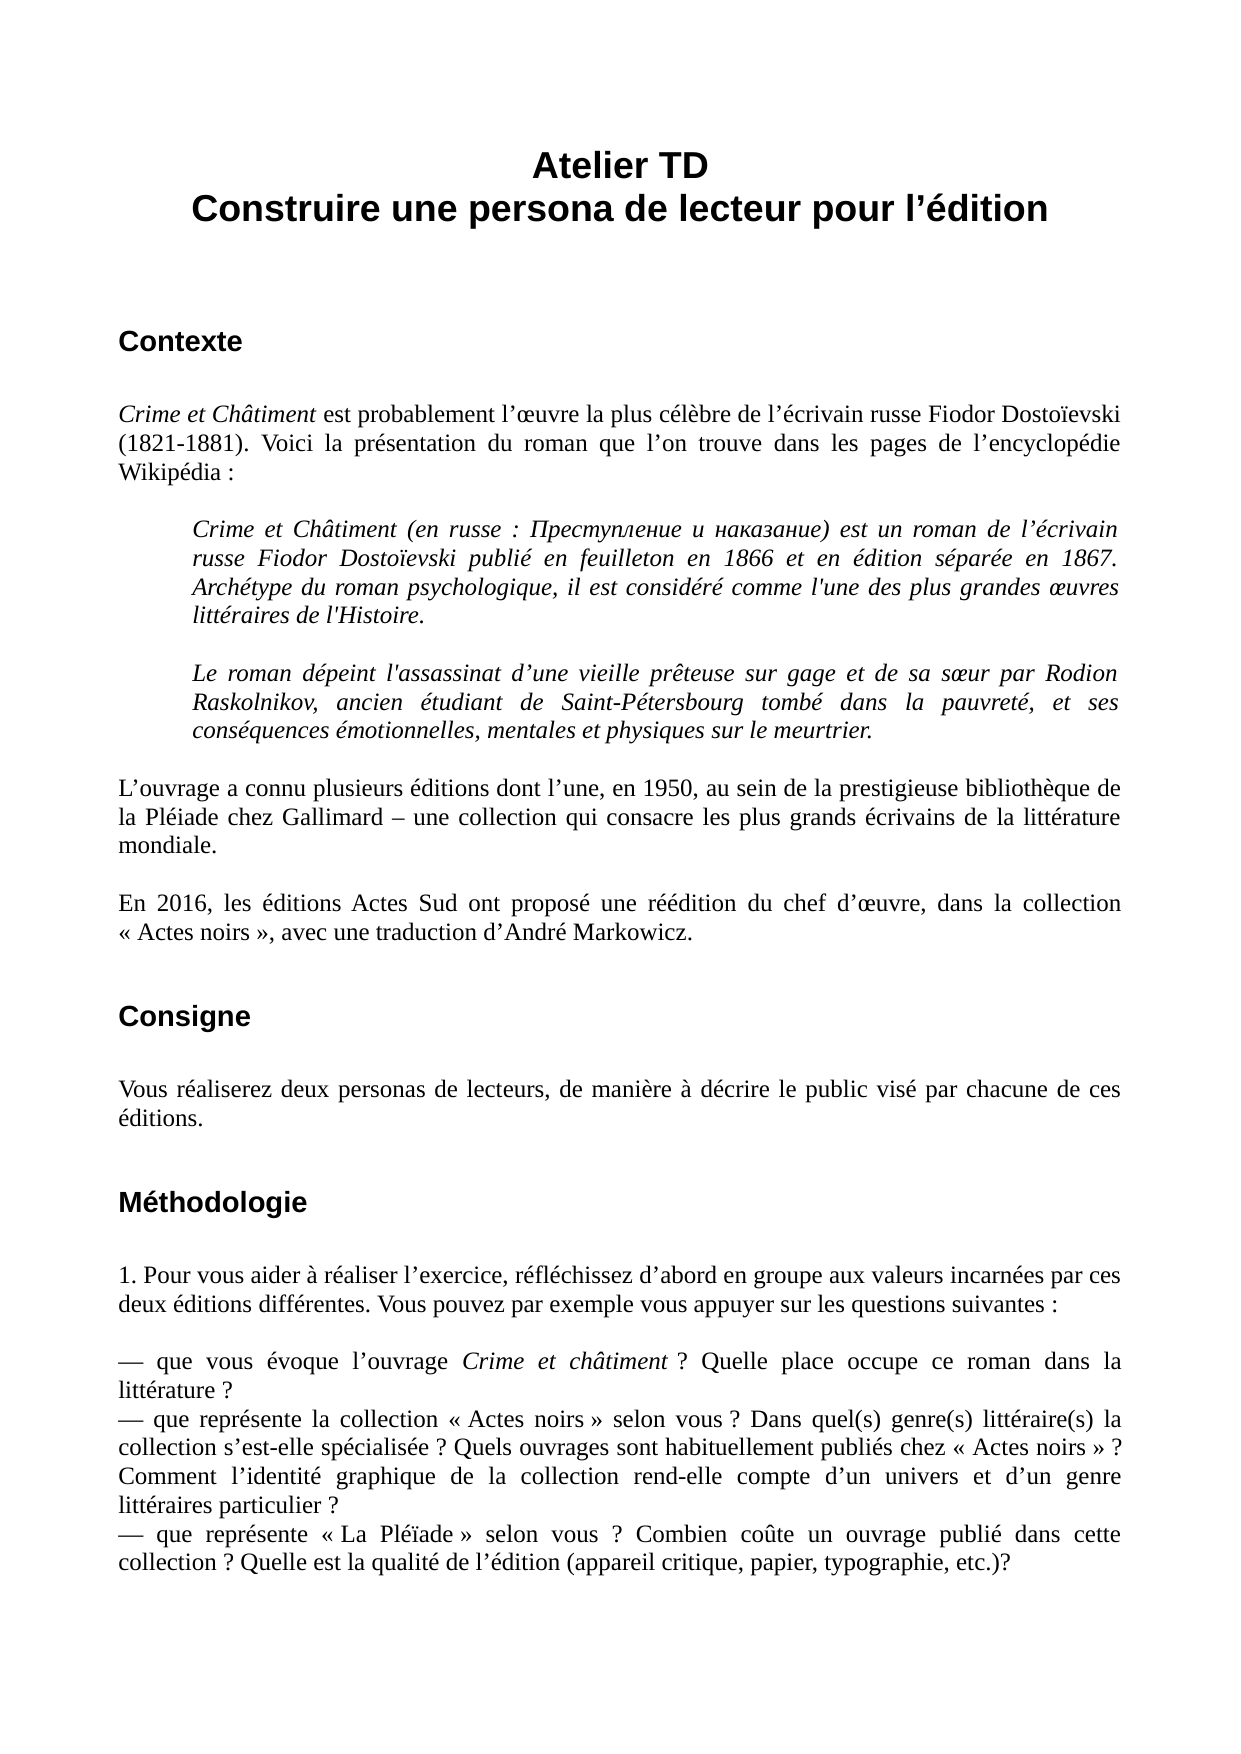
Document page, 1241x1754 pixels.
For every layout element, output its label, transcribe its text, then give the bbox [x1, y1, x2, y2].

text — que vous évoque l’ouvrage Crime et châtiment ? Quelle place occupe ce roman dans la littérature ? [118, 1346, 1122, 1404]
subtitle Contexte [118, 324, 1122, 358]
text Crime et Châtiment est probablement l’œuvre la plus célèbre de l’écrivain russe Fiodor Dostoïevski (1821-1881). Voici la présentation du roman que l’on trouve dans les pages de l’encyclopédie Wikipédia : [118, 399, 1122, 485]
text Vous réaliserez deux personas de lecteurs, de manière à décrire le public visé par chacune de ces éditions. [118, 1074, 1122, 1131]
text — que représente « La Pléïade » selon vous ? Combien coûte un ouvrage publié dans cette collection ? Quelle est la qualité de l’édition (appareil critique, papier, typographie, etc.)? [118, 1519, 1122, 1576]
subtitle Méthodologie [118, 1185, 1122, 1219]
title Atelier TD Construire une persona de lecteur pour l’édition [118, 143, 1122, 229]
text Le roman dépeint l'assassinat d’une vieille prêteuse sur gage et de sa sœur par Rodion Raskolnikov, ancien étudiant de Saint-Pétersbourg tombé dans la pauvreté, et ses conséquences émotionnelles, mentales et physiques sur le meurtrier. [192, 658, 1122, 744]
text Crime et Châtiment (en russe : Преступление и наказание) est un roman de l’écrivain russe Fiodor Dostoïevski publié en feuilleton en 1866 et en édition séparée en 1867. Archétype du roman psychologique, il est considéré comme l'une des plus grandes œuvres littéraires de l'Histoire. [192, 514, 1122, 629]
text En 2016, les éditions Actes Sud ont proposé une réédition du chef d’œuvre, dans la collection « Actes noirs », avec une traduction d’André Markowicz. [118, 888, 1122, 945]
subtitle Consigne [118, 999, 1122, 1033]
text L’ouvrage a connu plusieurs éditions dont l’une, en 1950, au sein de la prestigieuse bibliothèque de la Pléiade chez Gallimard – une collection qui consacre les plus grands écrivains de la littérature mondiale. [118, 773, 1122, 859]
text 1. Pour vous aider à réaliser l’exercice, réfléchissez d’abord en groupe aux valeurs incarnées par ces deux éditions différentes. Vous pouvez par exemple vous appuyer sur les questions suivantes : [118, 1260, 1122, 1317]
text — que représente la collection « Actes noirs » selon vous ? Dans quel(s) genre(s) littéraire(s) la collection s’est-elle spécialisée ? Quels ouvrages sont habituellement publiés chez « Actes noirs » ? Comment l’identité graphique de la collection rend-elle compte d’un univers et d’un genre littéraires particulier ? [118, 1404, 1122, 1519]
